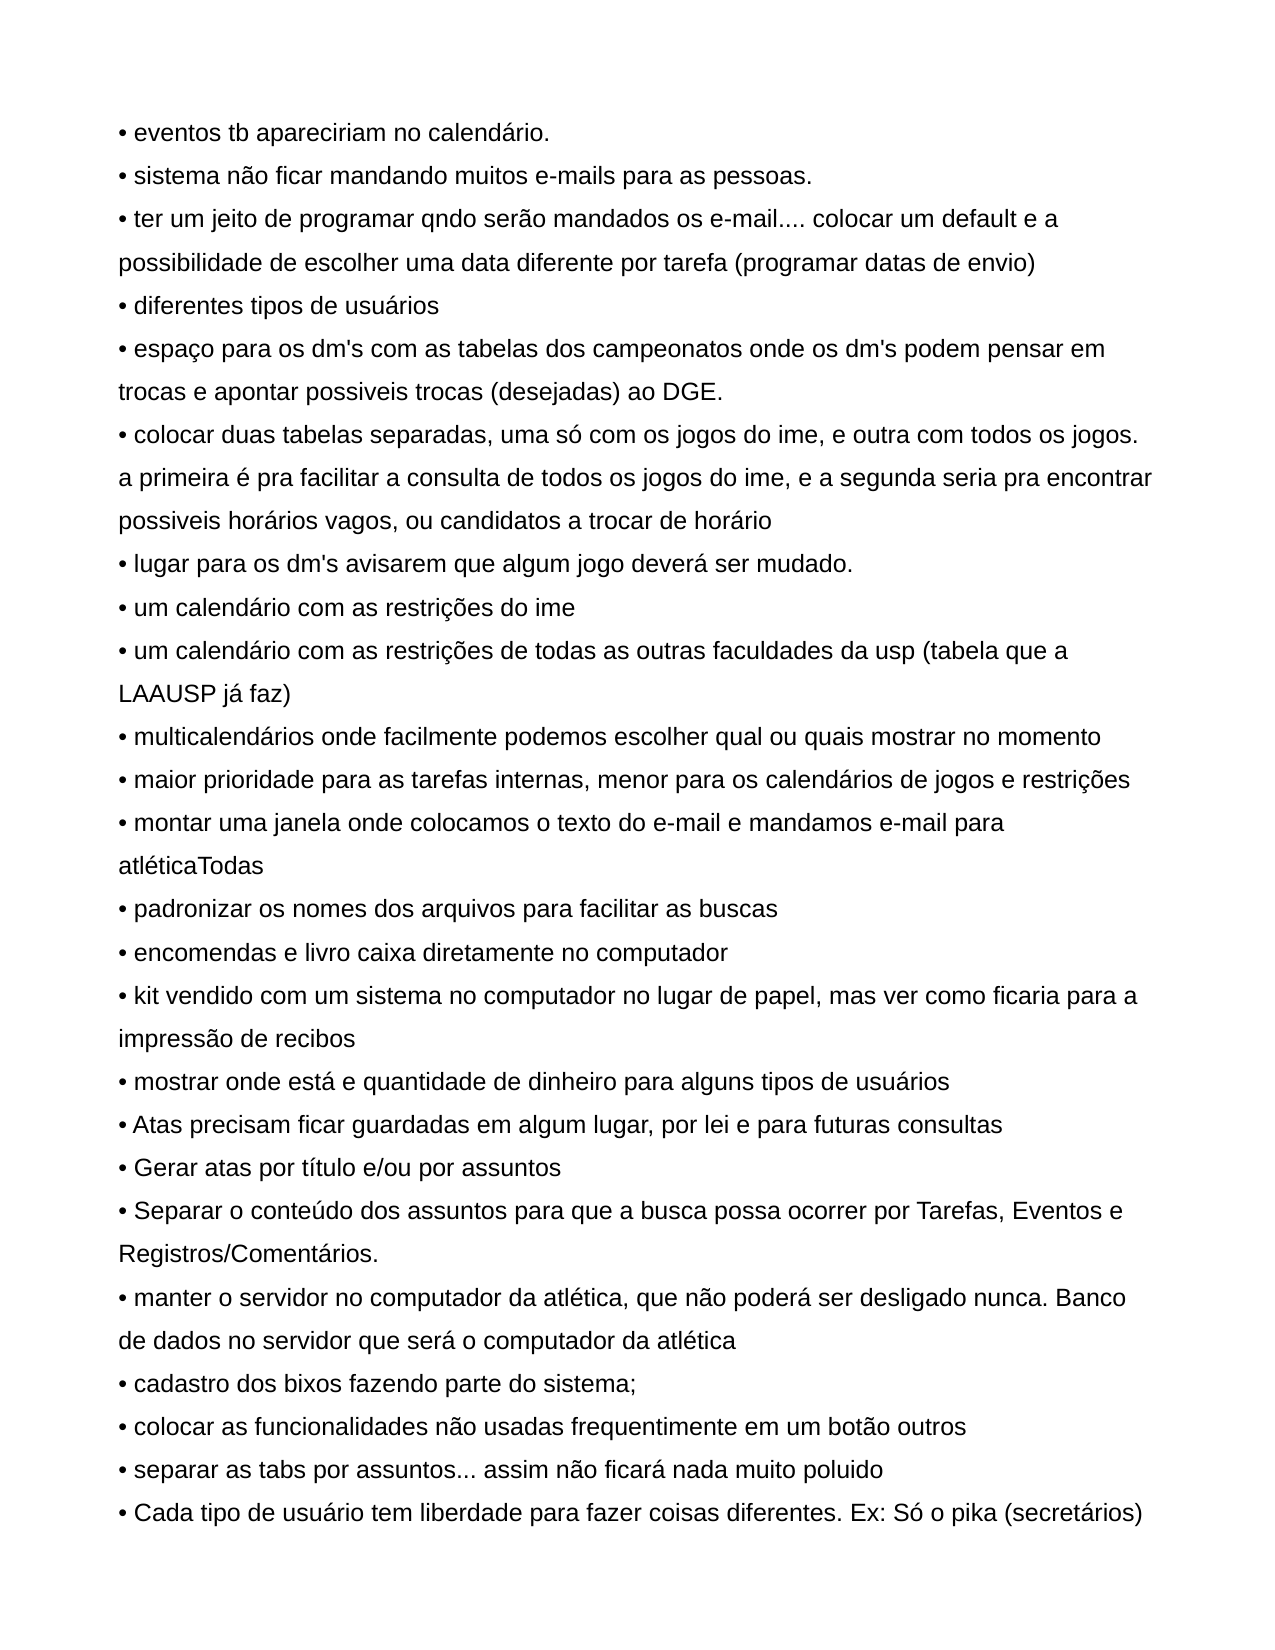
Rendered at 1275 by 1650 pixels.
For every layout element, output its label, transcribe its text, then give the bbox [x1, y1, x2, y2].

text • montar uma janela onde colocamos o texto do e-mail e mandamos e-mail para atléticaTodas [118, 808, 1157, 880]
text • padronizar os nomes dos arquivos para facilitar as buscas [118, 894, 1157, 923]
text • diferentes tipos de usuários [118, 291, 1157, 319]
text • cadastro dos bixos fazendo parte do sistema; [118, 1369, 1157, 1397]
text • colocar duas tabelas separadas, uma só com os jogos do ime, e outra com todos os jogos. a primeira é pra facilitar a consulta de todos os jogos do ime, e a segunda seria pra encontrar possiveis horários vagos, ou candidatos a trocar de horário [118, 420, 1157, 535]
text • um calendário com as restrições de todas as outras faculdades da usp (tabela que a LAAUSP já faz) [118, 636, 1157, 707]
text • Cada tipo de usuário tem liberdade para fazer coisas diferentes. Ex: Só o pika (secretários) [118, 1498, 1157, 1527]
text • ter um jeito de programar qndo serão mandados os e-mail.... colocar um default e a possibilidade de escolher uma data diferente por tarefa (programar datas de envio) [118, 204, 1157, 276]
text • encomendas e livro caixa diretamente no computador [118, 937, 1157, 966]
text • multicalendários onde facilmente podemos escolher qual ou quais mostrar no momento [118, 722, 1157, 751]
text • Atas precisam ficar guardadas em algum lugar, por lei e para futuras consultas [118, 1110, 1157, 1139]
text • um calendário com as restrições do ime [118, 592, 1157, 621]
text • maior prioridade para as tarefas internas, menor para os calendários de jogos e restrições [118, 765, 1157, 794]
text • Separar o conteúdo dos assuntos para que a busca possa ocorrer por Tarefas, Eventos e Registros/Comentários. [118, 1196, 1157, 1268]
text • mostrar onde está e quantidade de dinheiro para alguns tipos de usuários [118, 1067, 1157, 1096]
text • sistema não ficar mandando muitos e-mails para as pessoas. [118, 161, 1157, 190]
text • kit vendido com um sistema no computador no lugar de papel, mas ver como ficaria para a impressão de recibos [118, 981, 1157, 1052]
text • Gerar atas por título e/ou por assuntos [118, 1153, 1157, 1182]
text • lugar para os dm's avisarem que algum jogo deverá ser mudado. [118, 549, 1157, 578]
text • espaço para os dm's com as tabelas dos campeonatos onde os dm's podem pensar em trocas e apontar possiveis trocas (desejadas) ao DGE. [118, 334, 1157, 406]
text • separar as tabs por assuntos... assim não ficará nada muito poluido [118, 1455, 1157, 1484]
text • manter o servidor no computador da atlética, que não poderá ser desligado nunca. Banco de dados no servidor que será o computador da atlética [118, 1282, 1157, 1354]
text • colocar as funcionalidades não usadas frequentimente em um botão outros [118, 1412, 1157, 1441]
text • eventos tb apareciriam no calendário. [118, 118, 1157, 147]
